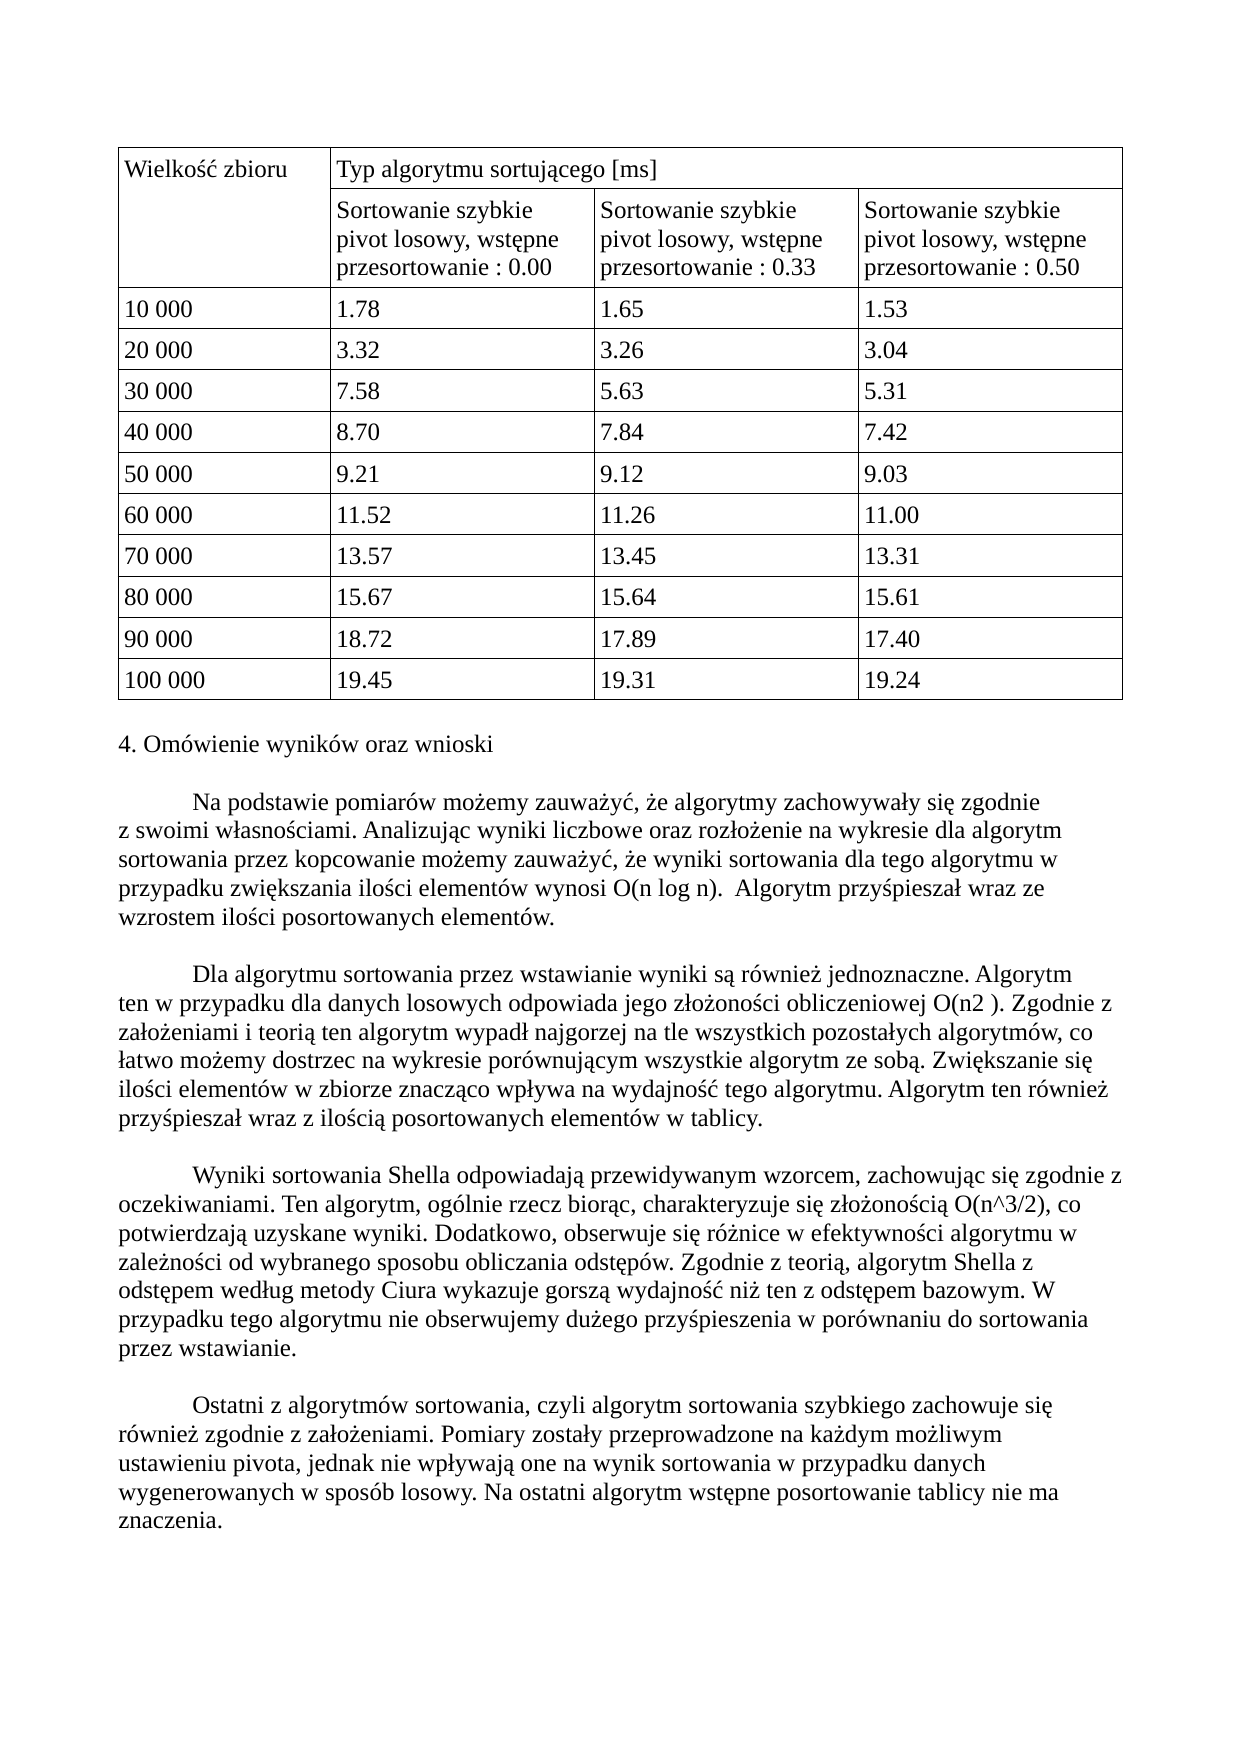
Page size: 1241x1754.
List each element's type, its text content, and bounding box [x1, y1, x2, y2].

text wygenerowanych w sposób losowy. Na ostatni algorytm wstępne posortowanie tablicy nie ma znaczenia. [118, 1477, 1122, 1534]
text Dla algorytmu sortowania przez wstawianie wyniki są również jednoznaczne. Algorytm [118, 959, 1122, 988]
table_cell 30 000 [119, 370, 330, 411]
text Ostatni z algorytmów sortowania, czyli algorytm sortowania szybkiego zachowuje się [118, 1390, 1122, 1419]
table_cell Sortowanie szybkie pivot losowy, wstępne przesortowanie : 0.33 [595, 189, 858, 287]
text ustawieniu pivota, jednak nie wpływają one na wynik sortowania w przypadku danych [118, 1448, 1122, 1477]
text również zgodnie z założeniami. Pomiary zostały przeprowadzone na każdym możliwym [118, 1419, 1122, 1448]
table_cell 11.52 [331, 494, 594, 534]
table_cell 15.64 [595, 577, 858, 617]
text Wyniki sortowania Shella odpowiadają przewidywanym wzorcem, zachowując się zgodnie z oczekiwaniami. Ten algorytm, ogólnie rzecz biorąc, charakteryzuje się złożonością O(n^3/2), co potwierdzają uzyskane wyniki. Dodatkowo, obserwuje się różnice w efektywności algorytmu w zależności od wybranego sposobu obliczania odstępów. Zgodnie z teorią, algorytm Shella z odstępem według metody Ciura wykazuje gorszą wydajność niż ten z odstępem bazowym. W przypadku tego algorytmu nie obserwujemy dużego przyśpieszenia w porównaniu do sortowania przez wstawianie. [118, 1160, 1122, 1362]
table_cell 70 000 [119, 535, 330, 576]
table_cell 17.89 [595, 618, 858, 658]
table_cell 15.61 [859, 577, 1122, 617]
table_cell 11.00 [859, 494, 1122, 534]
table_cell 5.31 [859, 370, 1122, 411]
table_header Typ algorytmu sortującego [ms] [331, 148, 1122, 188]
table_cell Sortowanie szybkie pivot losowy, wstępne przesortowanie : 0.00 [331, 189, 594, 287]
table_cell 19.24 [859, 659, 1122, 699]
text Na podstawie pomiarów możemy zauważyć, że algorytmy zachowywały się zgodnie [118, 787, 1122, 815]
table_cell 7.42 [859, 412, 1122, 452]
text 4. Omówienie wyników oraz wnioski [118, 729, 1122, 758]
table_cell 10 000 [119, 288, 330, 328]
table_cell 3.04 [859, 329, 1122, 369]
table_cell 20 000 [119, 329, 330, 369]
table_cell 40 000 [119, 412, 330, 452]
table_cell 13.57 [331, 535, 594, 576]
table_cell 18.72 [331, 618, 594, 658]
table_cell 7.84 [595, 412, 858, 452]
table_cell 9.03 [859, 453, 1122, 493]
table_cell 90 000 [119, 618, 330, 658]
table_cell 3.32 [331, 329, 594, 369]
text ten w przypadku dla danych losowych odpowiada jego złożoności obliczeniowej O(n2 ). Zgodnie z założeniami i teorią ten algorytm wypadł najgorzej na tle wszystkich pozostałych algorytmów, co łatwo możemy dostrzec na wykresie porównującym wszystkie algorytm ze sobą. Zwiększanie się [118, 988, 1122, 1074]
table_cell 60 000 [119, 494, 330, 534]
table_cell 19.45 [331, 659, 594, 699]
table_header Wielkość zbioru [119, 148, 330, 287]
table_cell 3.26 [595, 329, 858, 369]
table_cell 9.21 [331, 453, 594, 493]
table_cell 1.78 [331, 288, 594, 328]
table_cell 13.45 [595, 535, 858, 576]
table_cell Sortowanie szybkie pivot losowy, wstępne przesortowanie : 0.50 [859, 189, 1122, 287]
text ilości elementów w zbiorze znacząco wpływa na wydajność tego algorytmu. Algorytm ten również przyśpieszał wraz z ilością posortowanych elementów w tablicy. [118, 1074, 1122, 1132]
table_cell 5.63 [595, 370, 858, 411]
table_cell 50 000 [119, 453, 330, 493]
text z swoimi własnościami. Analizując wyniki liczbowe oraz rozłożenie na wykresie dla algorytm sortowania przez kopcowanie możemy zauważyć, że wyniki sortowania dla tego algorytmu w przypadku zwiększania ilości elementów wynosi O(n log n). Algorytm przyśpieszał wraz ze wzrostem ilości posortowanych elementów. [118, 815, 1122, 930]
table_cell 100 000 [119, 659, 330, 699]
table_cell 9.12 [595, 453, 858, 493]
table_cell 8.70 [331, 412, 594, 452]
table_cell 1.65 [595, 288, 858, 328]
table_cell 19.31 [595, 659, 858, 699]
table_cell 15.67 [331, 577, 594, 617]
table_cell 13.31 [859, 535, 1122, 576]
table_cell 17.40 [859, 618, 1122, 658]
table_cell 11.26 [595, 494, 858, 534]
table_cell 80 000 [119, 577, 330, 617]
table_cell 7.58 [331, 370, 594, 411]
table_cell 1.53 [859, 288, 1122, 328]
